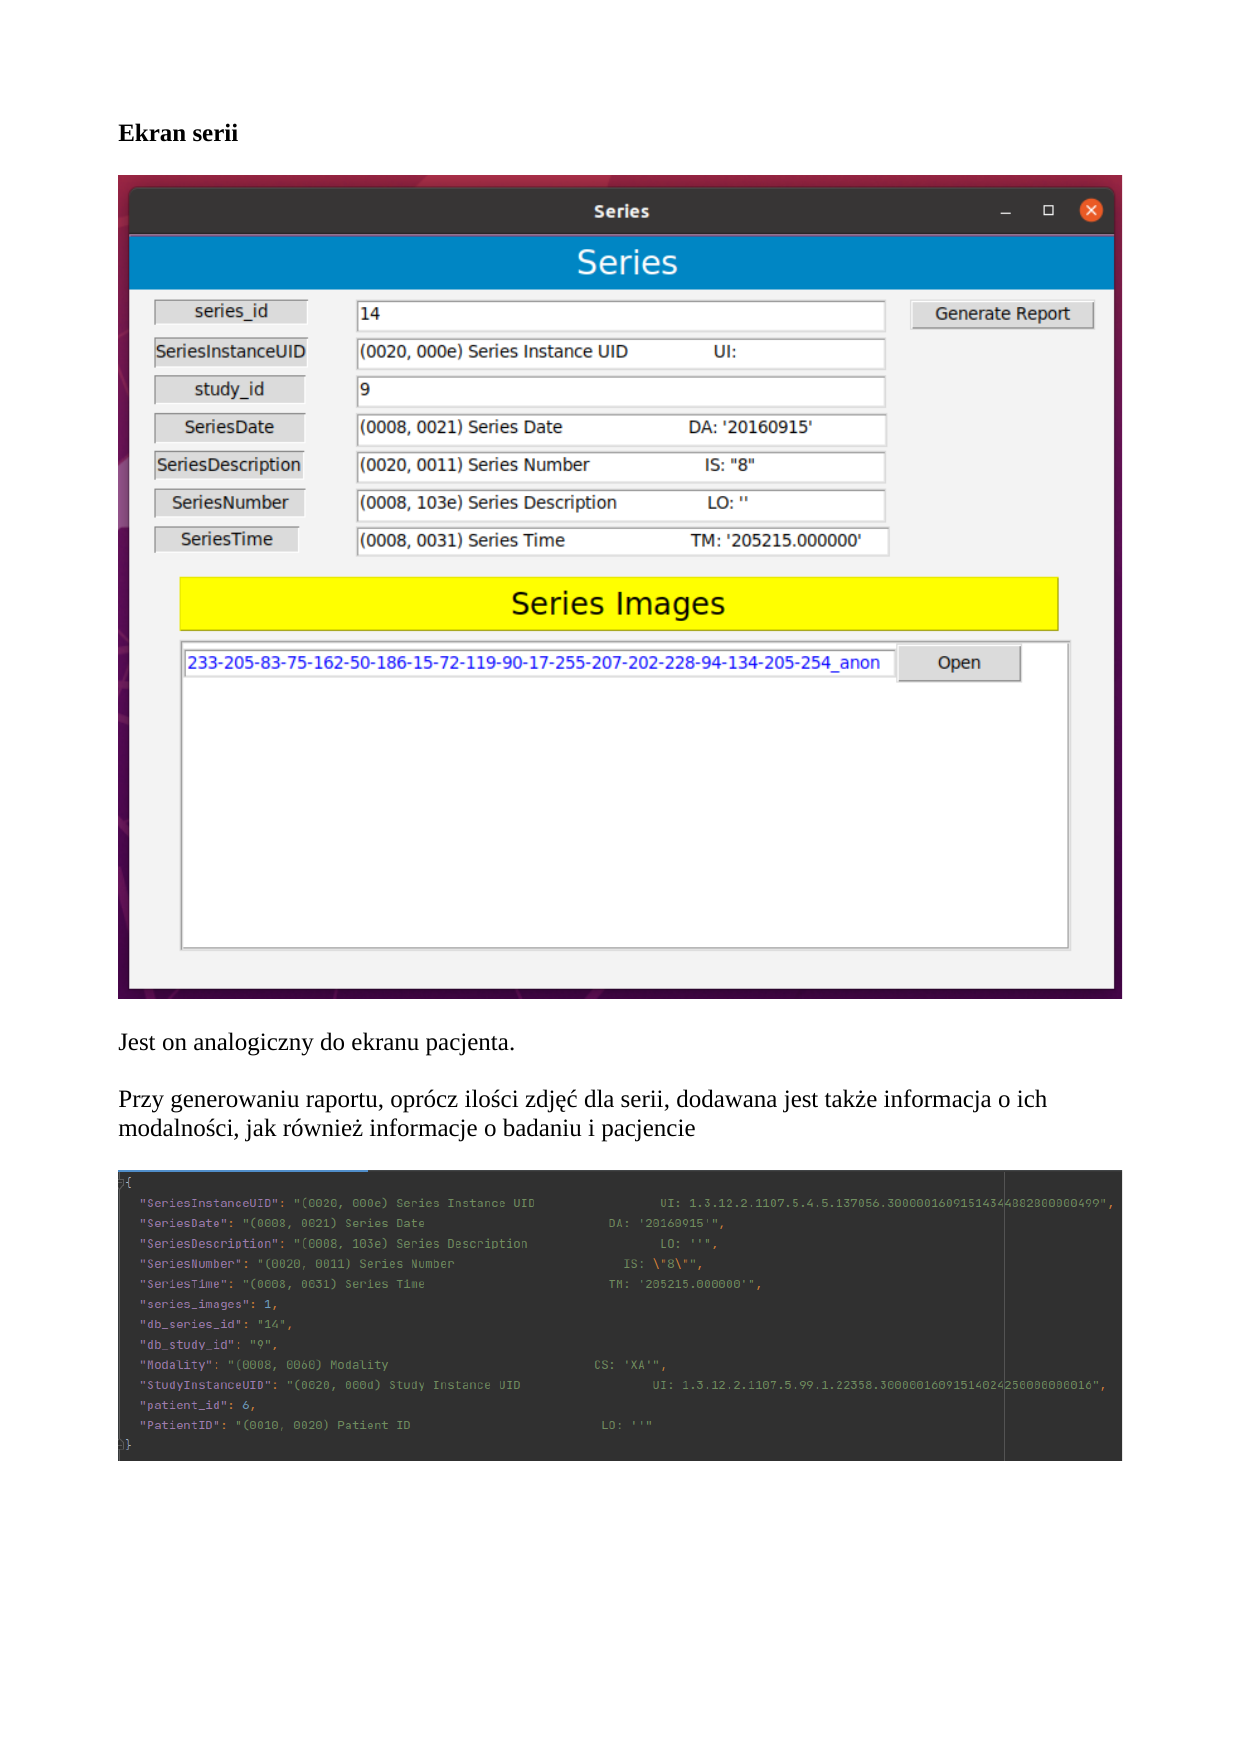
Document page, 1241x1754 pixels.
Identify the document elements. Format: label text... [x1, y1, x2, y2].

text Jest on analogiczny do ekranu pacjenta. [118, 1027, 1122, 1056]
text Ekran serii [118, 118, 1122, 147]
text Przy generowaniu raportu, oprócz ilości zdjęć dla serii, dodawana jest także informacja o ich modalności, jak również informacje o badaniu i pacjencie [118, 1084, 1122, 1142]
picture [118, 175, 1123, 999]
picture [118, 1170, 1123, 1461]
